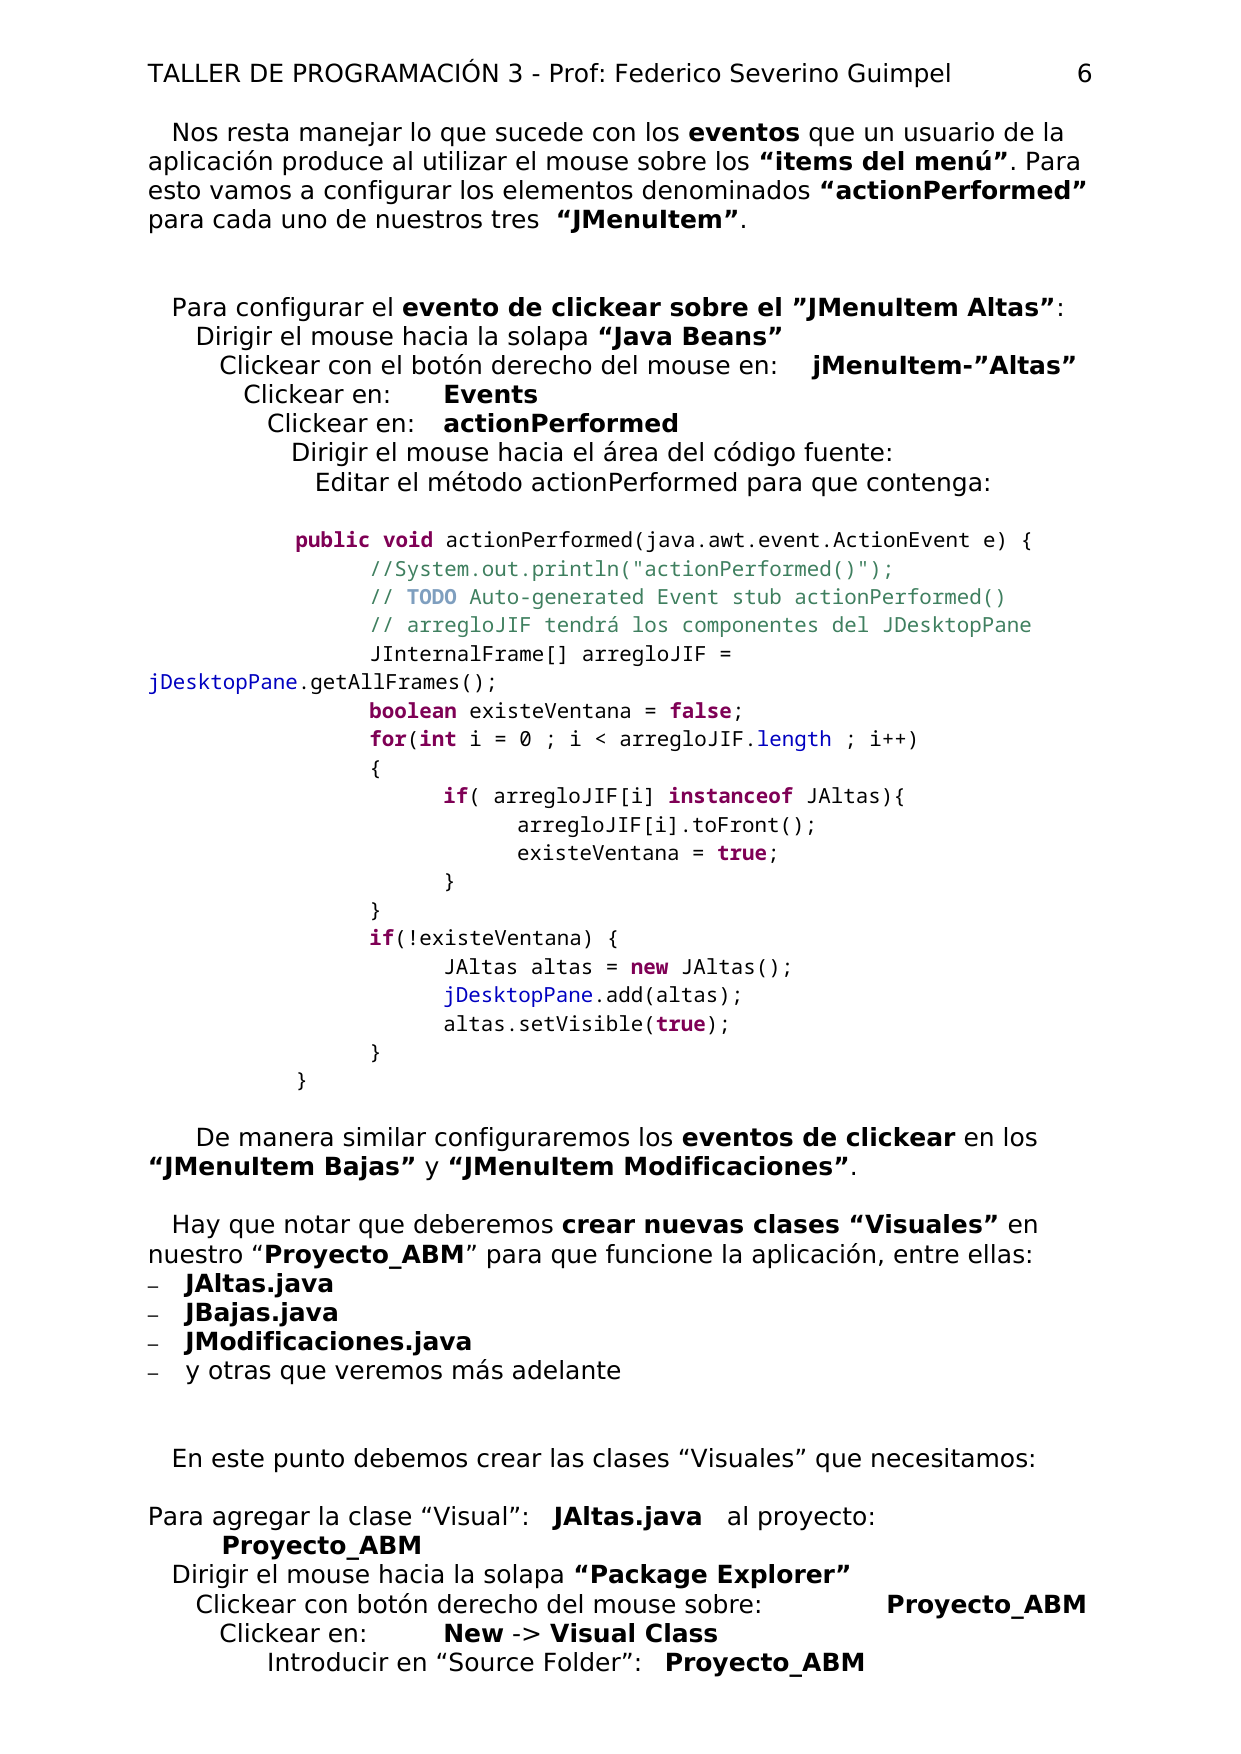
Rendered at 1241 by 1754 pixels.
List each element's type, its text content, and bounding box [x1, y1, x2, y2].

text JInternalFrame[] arregloJIF = jDesktopPane.getAllFrames(); [148, 639, 1093, 696]
list JBajas.java [148, 1298, 1093, 1327]
text JAltas altas = new JAltas(); [148, 952, 1093, 980]
text Clickear en: Events [148, 380, 1093, 409]
text Clickear en: actionPerformed [148, 409, 1093, 438]
text Dirigir el mouse hacia la solapa “Package Explorer” [148, 1561, 1093, 1590]
text } [148, 867, 1093, 895]
text } [148, 1037, 1093, 1066]
text if( arregloJIF[i] instanceof JAltas){ [148, 781, 1093, 810]
text Introducir en “Source Folder”: Proyecto_ABM [148, 1648, 1093, 1677]
list JAltas.java [148, 1269, 1093, 1298]
text altas.setVisible(true); [148, 1009, 1093, 1037]
list y otras que veremos más adelante [148, 1357, 1093, 1386]
text Para agregar la clase “Visual”: JAltas.java al proyecto: Proyecto_ABM [148, 1502, 1093, 1561]
text boolean existeVentana = false; [148, 696, 1093, 724]
text Hay que notar que deberemos crear nuevas clases “Visuales” en nuestro “Proyecto_ABM” para que funcione la aplicación, entre ellas: [148, 1211, 1093, 1269]
text Clickear con botón derecho del mouse sobre: Proyecto_ABM [148, 1590, 1093, 1619]
text if(!existeVentana) { [148, 923, 1093, 952]
text for(int i = 0 ; i < arregloJIF.length ; i++) [148, 724, 1093, 753]
text { [148, 753, 1093, 781]
text De manera similar configuraremos los eventos de clickear en los “JMenuItem Bajas” y “JMenuItem Modificaciones”. [148, 1123, 1093, 1182]
text Dirigir el mouse hacia la solapa “Java Beans” [148, 322, 1093, 351]
text Clickear en: New -> Visual Class [148, 1619, 1093, 1648]
text existeVentana = true; [148, 838, 1093, 867]
text //System.out.println("actionPerformed()"); [148, 554, 1093, 582]
text En este punto debemos crear las clases “Visuales” que necesitamos: [148, 1444, 1093, 1473]
text } [148, 1066, 1093, 1094]
text public void actionPerformed(java.awt.event.ActionEvent e) { [148, 525, 1093, 554]
text jDesktopPane.add(altas); [148, 980, 1093, 1009]
text Editar el método actionPerformed para que contenga: [148, 468, 1093, 497]
text // TODO Auto-generated Event stub actionPerformed() [148, 582, 1093, 611]
text Para configurar el evento de clickear sobre el ”JMenuItem Altas”: [148, 293, 1093, 322]
text arregloJIF[i].toFront(); [148, 810, 1093, 838]
text } [148, 895, 1093, 923]
text Clickear con el botón derecho del mouse en: jMenuItem-”Altas” [148, 351, 1093, 380]
text Nos resta manejar lo que sucede con los eventos que un usuario de la aplicación produce al utilizar el mouse sobre los “items del menú”. Para esto vamos a configurar los elementos denominados “actionPerformed” para cada uno de nuestros tres “JMenuItem”. [148, 118, 1093, 234]
text // arregloJIF tendrá los componentes del JDesktopPane [148, 611, 1093, 639]
text Dirigir el mouse hacia el área del código fuente: [148, 438, 1093, 468]
list JModificaciones.java [148, 1327, 1093, 1357]
